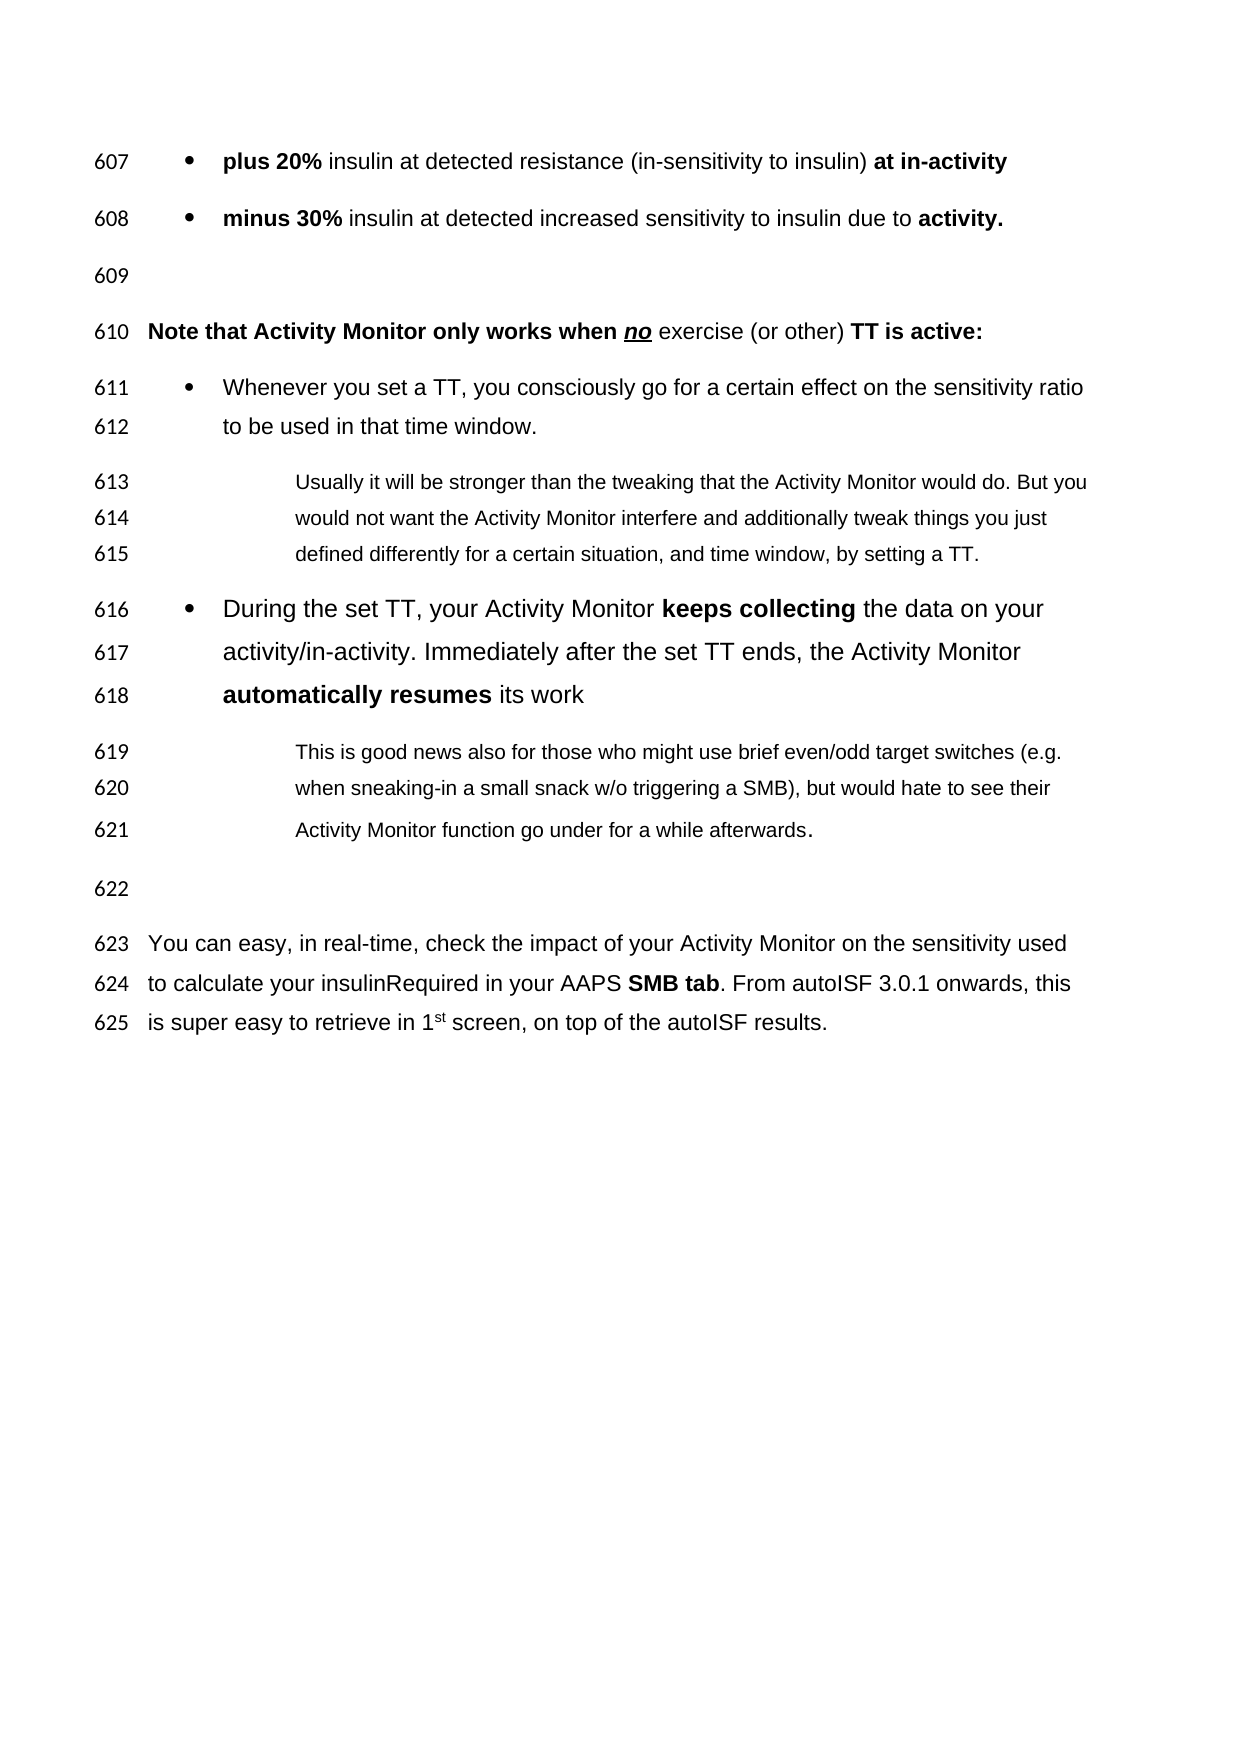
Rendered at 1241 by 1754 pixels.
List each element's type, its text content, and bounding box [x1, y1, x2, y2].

list Usually it will be stronger than the tweaking that the Activity Monitor would do. But you would not want the Activity Monitor interfere and additionally tweak things you just defined differently for a certain situation, and time window, by setting a TT. [295, 469, 1093, 565]
text You can easy, in real-time, check the impact of your Activity Monitor on the sensitivity used to calculate your insulinRequired in your AAPS SMB tab. From autoISF 3.0.1 onwards, this is super easy to retrieve in 1st screen, on top of the autoISF results. [148, 930, 1093, 1036]
text Note that Activity Monitor only works when no exercise (or other) TT is active: [148, 318, 1093, 344]
list This is good news also for those who might use brief even/odd target switches (e.g. when sneaking-in a small snack w/o triggering a SMB), but would hate to see their Activity Monitor function go under for a while afterwards. [295, 740, 1093, 843]
list minus 30% insulin at detected increased sensitivity to insulin due to activity. [185, 204, 1093, 231]
list During the set TT, your Activity Monitor keeps collecting the data on your activity/in-activity. Immediately after the set TT ends, the Activity Monitor automatically resumes its work [185, 594, 1093, 709]
list Whenever you set a TT, you consciously go for a certain effect on the sensitivity ratio to be used in that time window. [185, 374, 1093, 440]
list plus 20% insulin at detected resistance (in-sensitivity to insulin) at in-activity [185, 148, 1093, 174]
